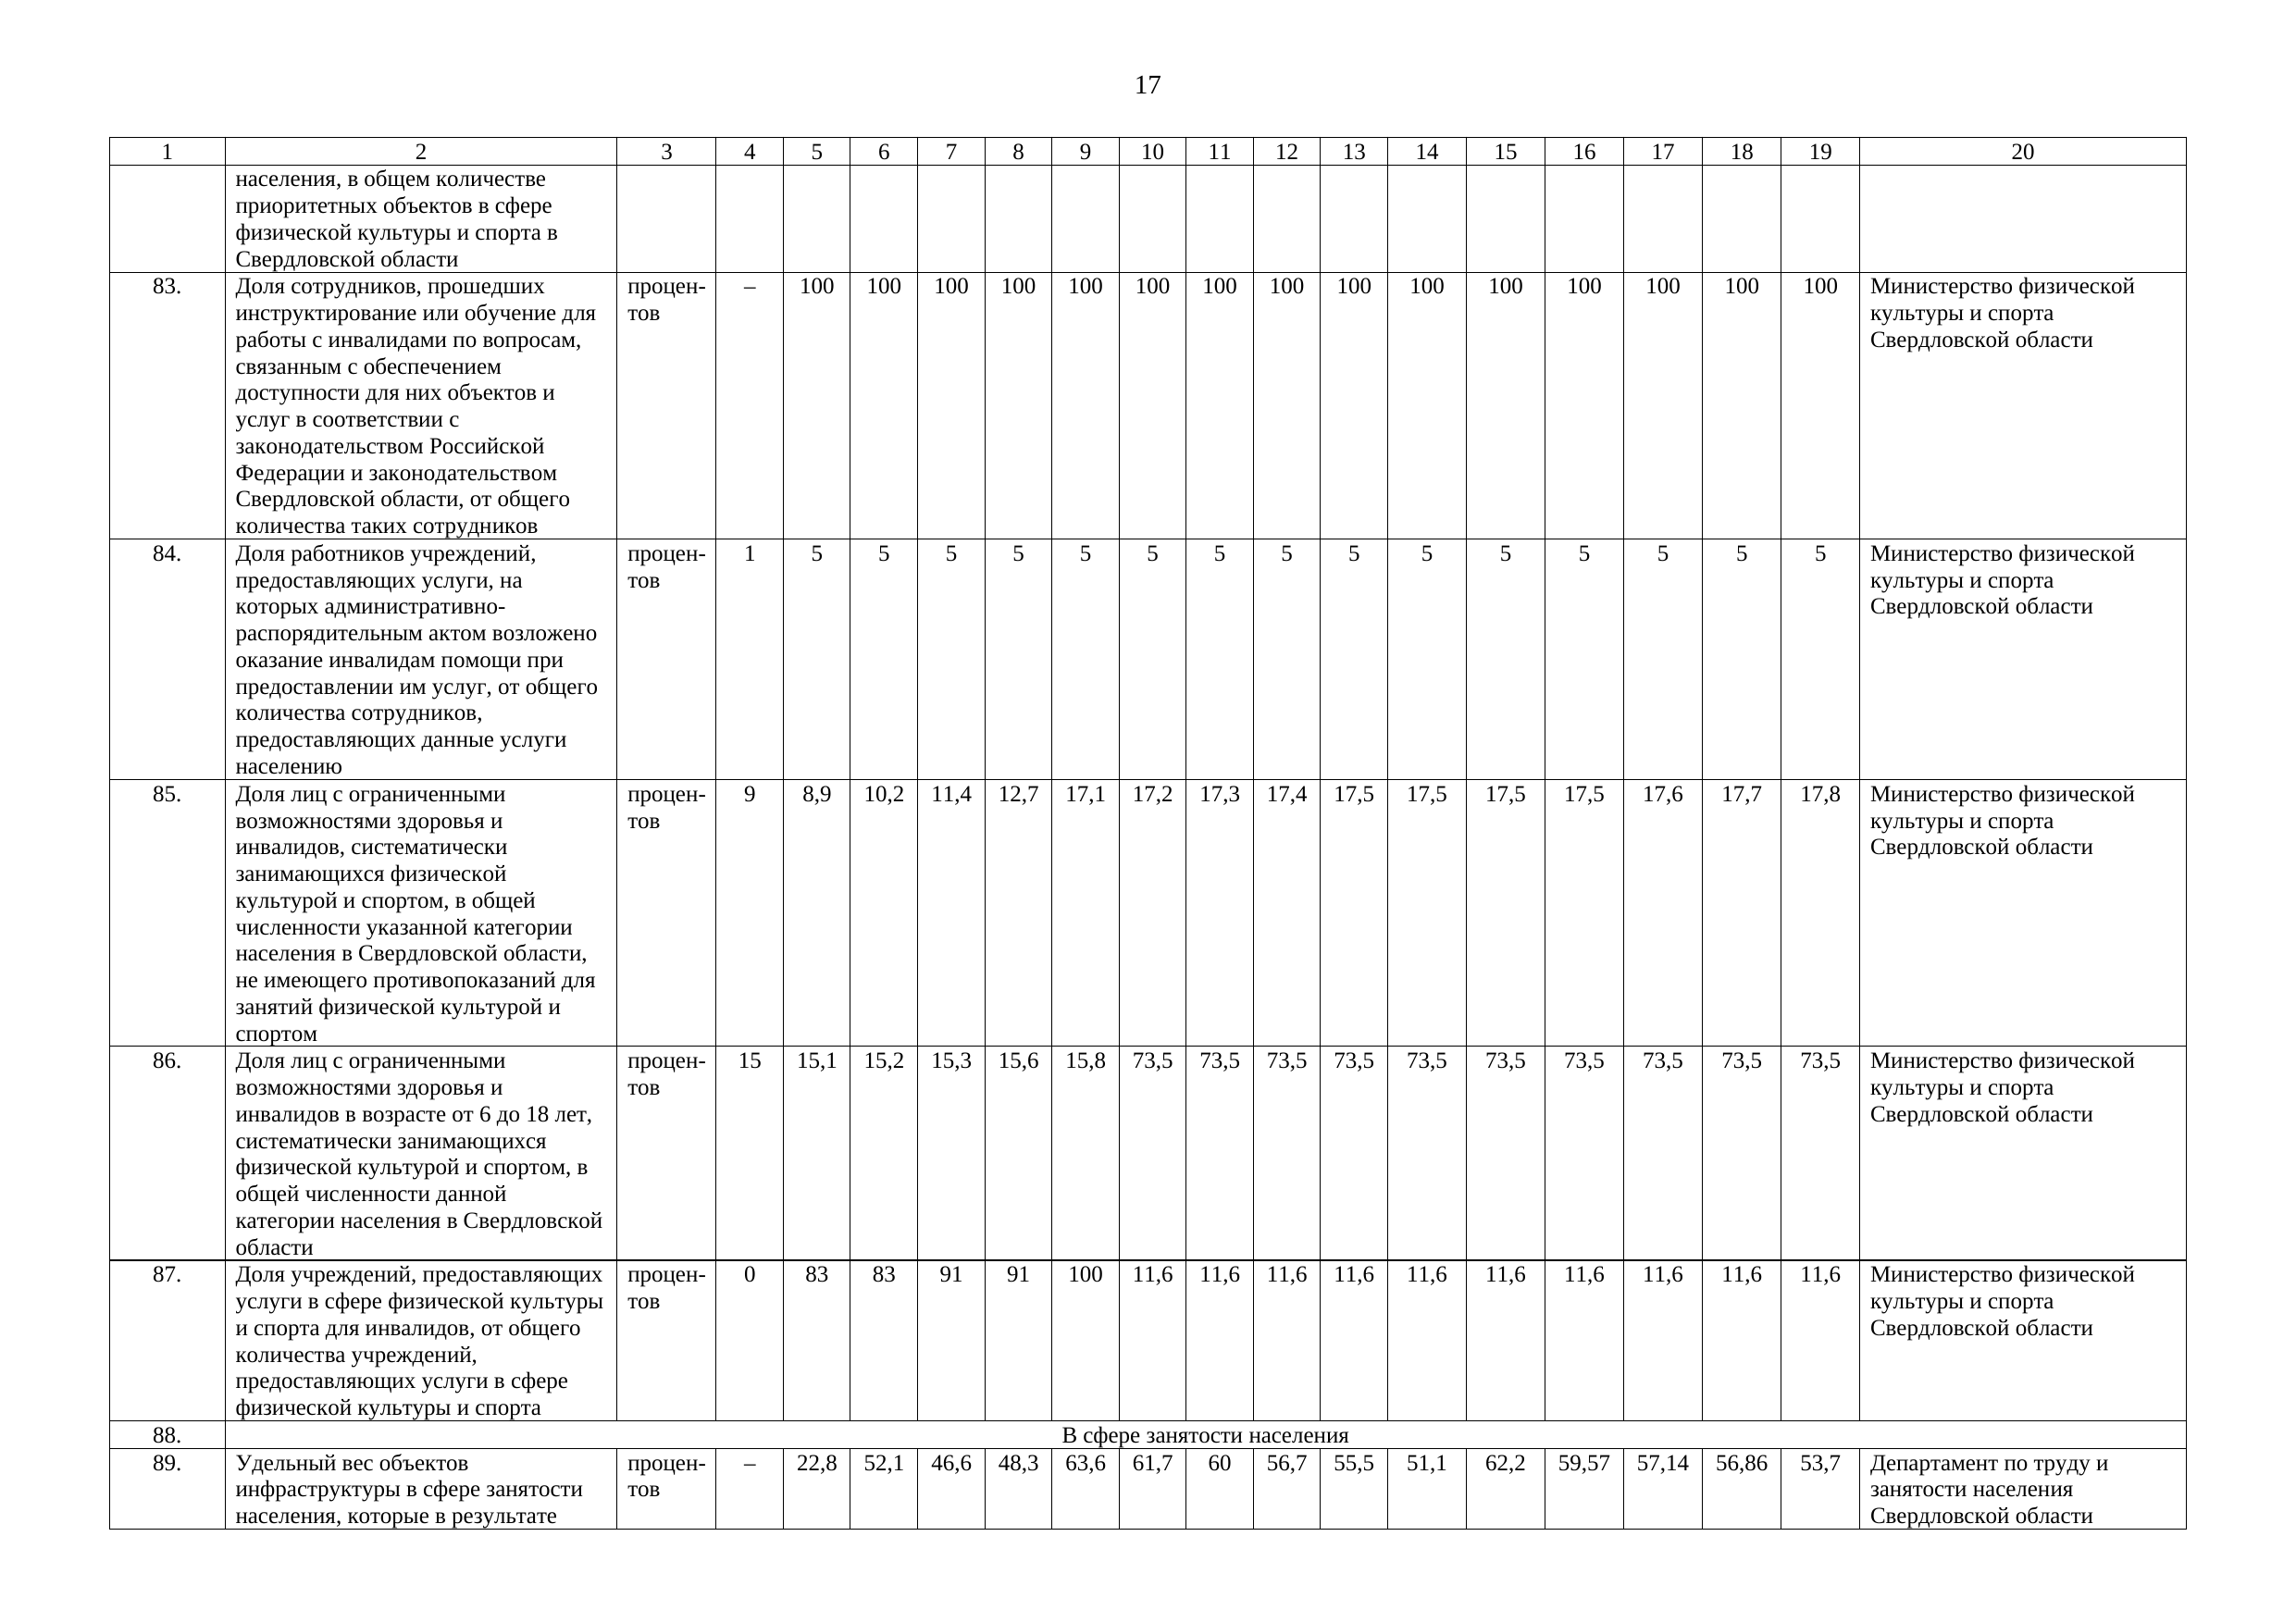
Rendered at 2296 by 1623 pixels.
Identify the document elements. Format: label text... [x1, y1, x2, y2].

table_cell 12,7 [986, 780, 1051, 1046]
table_cell 15,8 [1052, 1047, 1119, 1259]
table_cell 100 [1052, 273, 1119, 539]
table_cell 48,3 [986, 1449, 1051, 1529]
table_header 9 [1052, 138, 1119, 164]
table_cell 9 [716, 780, 783, 1046]
table_cell 11,6 [1703, 1261, 1781, 1420]
table_cell 73,5 [1120, 1047, 1185, 1259]
table_cell 10,2 [850, 780, 917, 1046]
table_cell 100 [784, 273, 850, 539]
table_header 10 [1120, 138, 1185, 164]
table_cell [1781, 166, 1859, 271]
table_cell 73,5 [1781, 1047, 1859, 1259]
table_cell [1388, 166, 1466, 271]
table_cell 15,6 [986, 1047, 1051, 1259]
table_cell 0 [716, 1261, 783, 1420]
table_cell 73,5 [1186, 1047, 1253, 1259]
table_header 19 [1781, 138, 1859, 164]
table_cell 11,6 [1321, 1261, 1387, 1420]
table_cell – [716, 273, 783, 539]
table_cell [1186, 166, 1253, 271]
table_cell [1052, 166, 1119, 271]
table_cell процен-тов [617, 273, 715, 539]
table_cell [918, 166, 985, 271]
table_cell процен-тов [617, 539, 715, 779]
table_cell процен-тов [617, 1261, 715, 1420]
table_cell 60 [1186, 1449, 1253, 1529]
table_cell 5 [1467, 539, 1545, 779]
table_cell [986, 166, 1051, 271]
table_cell 5 [850, 539, 917, 779]
table_cell Доля учреждений, предоставляющих услуги в сфере физической культуры и спорта для инвалидов, от общего количества учреждений, предоставляющих услуги в сфере физической культуры и спорта [226, 1261, 616, 1420]
table_cell 100 [1545, 273, 1623, 539]
table_cell 100 [1624, 273, 1702, 539]
table_cell 17,5 [1321, 780, 1387, 1046]
table_header 17 [1624, 138, 1702, 164]
table_cell [1321, 166, 1387, 271]
table_cell 88. [110, 1421, 225, 1448]
table_cell [1254, 166, 1320, 271]
table_cell 5 [1186, 539, 1253, 779]
table_cell 17,1 [1052, 780, 1119, 1046]
table_cell 91 [986, 1261, 1051, 1420]
table_cell 73,5 [1703, 1047, 1781, 1259]
table_cell процен-тов [617, 1449, 715, 1529]
table_cell 73,5 [1624, 1047, 1702, 1259]
table_cell 73,5 [1388, 1047, 1466, 1259]
table_cell 17,7 [1703, 780, 1781, 1046]
table_header 18 [1703, 138, 1781, 164]
table_cell 55,5 [1321, 1449, 1387, 1529]
table_cell 56,86 [1703, 1449, 1781, 1529]
table_cell – [716, 1449, 783, 1529]
table_header 6 [850, 138, 917, 164]
table_cell 91 [918, 1261, 985, 1420]
table_cell 100 [1467, 273, 1545, 539]
table_cell 5 [986, 539, 1051, 779]
table_cell 85. [110, 780, 225, 1046]
table_cell 11,4 [918, 780, 985, 1046]
table_cell [110, 166, 225, 271]
table_cell 17,6 [1624, 780, 1702, 1046]
table_cell 11,6 [1388, 1261, 1466, 1420]
table_cell [1703, 166, 1781, 271]
table_header 12 [1254, 138, 1320, 164]
table_cell 5 [1545, 539, 1623, 779]
table_header 15 [1467, 138, 1545, 164]
table_cell [850, 166, 917, 271]
table_cell 5 [1388, 539, 1466, 779]
table_cell 11,6 [1545, 1261, 1623, 1420]
table_cell 61,7 [1120, 1449, 1185, 1529]
table_cell 84. [110, 539, 225, 779]
table_cell В сфере занятости населения [226, 1421, 2186, 1448]
table_header 3 [617, 138, 715, 164]
table_cell Доля сотрудников, прошедших инструктирование или обучение для работы с инвалидами по вопросам, связанным с обеспечением доступности для них объектов и услуг в соответствии с законодательством Российской Федерации и законодательством Свердловской области, от общего количества таких сотрудников [226, 273, 616, 539]
table_cell 53,7 [1781, 1449, 1859, 1529]
table_cell 5 [1703, 539, 1781, 779]
table_cell 52,1 [850, 1449, 917, 1529]
table_header 14 [1388, 138, 1466, 164]
table_header 8 [986, 138, 1051, 164]
table_cell 5 [1781, 539, 1859, 779]
table_header 5 [784, 138, 850, 164]
table_cell 56,7 [1254, 1449, 1320, 1529]
table_cell [1545, 166, 1623, 271]
table_header 4 [716, 138, 783, 164]
table_cell населения, в общем количестве приоритетных объектов в сфере физической культуры и спорта в Свердловской области [226, 166, 616, 271]
table_cell Удельный вес объектов инфраструктуры в сфере занятости населения, которые в результате [226, 1449, 616, 1529]
table_cell 17,8 [1781, 780, 1859, 1046]
table_cell [784, 166, 850, 271]
table_cell Министерство физической культуры и спорта Свердловской области [1860, 539, 2186, 779]
table_cell [1120, 166, 1185, 271]
table_cell 15,2 [850, 1047, 917, 1259]
table_header 2 [226, 138, 616, 164]
table_cell 63,6 [1052, 1449, 1119, 1529]
table_cell 100 [850, 273, 917, 539]
table_cell 100 [1254, 273, 1320, 539]
table_header 7 [918, 138, 985, 164]
table_cell 17,4 [1254, 780, 1320, 1046]
table_cell [1860, 166, 2186, 271]
table_cell 15 [716, 1047, 783, 1259]
table_cell 5 [918, 539, 985, 779]
table_cell 87. [110, 1261, 225, 1420]
table_cell Доля лиц с ограниченными возможностями здоровья и инвалидов в возрасте от 6 до 18 лет, систематически занимающихся физической культурой и спортом, в общей численности данной категории населения в Свердловской области [226, 1047, 616, 1259]
table_cell [716, 166, 783, 271]
table_cell 73,5 [1254, 1047, 1320, 1259]
table_cell 100 [1120, 273, 1185, 539]
table_cell 5 [1321, 539, 1387, 779]
table_cell Министерство физической культуры и спорта Свердловской области [1860, 273, 2186, 539]
table_cell Министерство физической культуры и спорта Свердловской области [1860, 1047, 2186, 1259]
table_cell Доля лиц с ограниченными возможностями здоровья и инвалидов, систематически занимающихся физической культурой и спортом, в общей численности указанной категории населения в Свердловской области, не имеющего противопоказаний для занятий физической культурой и спортом [226, 780, 616, 1046]
table_cell 51,1 [1388, 1449, 1466, 1529]
table_cell 100 [1052, 1261, 1119, 1420]
table_cell Департамент по труду и занятости населения Свердловской области [1860, 1449, 2186, 1529]
table_cell 17,3 [1186, 780, 1253, 1046]
table_cell процен-тов [617, 780, 715, 1046]
table_header 1 [110, 138, 225, 164]
table_cell 5 [784, 539, 850, 779]
table_cell 17,5 [1467, 780, 1545, 1046]
table_cell 86. [110, 1047, 225, 1259]
table_cell 11,6 [1781, 1261, 1859, 1420]
table_header 11 [1186, 138, 1253, 164]
table_cell 100 [918, 273, 985, 539]
table_cell [1624, 166, 1702, 271]
table_cell 59,57 [1545, 1449, 1623, 1529]
table_header 16 [1545, 138, 1623, 164]
table_cell 46,6 [918, 1449, 985, 1529]
table_cell 5 [1624, 539, 1702, 779]
table_header 20 [1860, 138, 2186, 164]
table_cell 5 [1052, 539, 1119, 779]
table_cell 15,1 [784, 1047, 850, 1259]
table_cell 83 [784, 1261, 850, 1420]
table_cell 100 [1388, 273, 1466, 539]
table_cell [617, 166, 715, 271]
table_header 13 [1321, 138, 1387, 164]
table_cell 5 [1254, 539, 1320, 779]
table_cell 57,14 [1624, 1449, 1702, 1529]
table_cell 8,9 [784, 780, 850, 1046]
table_cell 83. [110, 273, 225, 539]
table_cell 17,2 [1120, 780, 1185, 1046]
table_cell 100 [1321, 273, 1387, 539]
table_cell 100 [1703, 273, 1781, 539]
table_cell 15,3 [918, 1047, 985, 1259]
table_cell Министерство физической культуры и спорта Свердловской области [1860, 1261, 2186, 1420]
table_cell Доля работников учреждений, предоставляющих услуги, на которых административно-распорядительным актом возложено оказание инвалидам помощи при предоставлении им услуг, от общего количества сотрудников, предоставляющих данные услуги населению [226, 539, 616, 779]
table_cell Министерство физической культуры и спорта Свердловской области [1860, 780, 2186, 1046]
table_cell 100 [986, 273, 1051, 539]
table_cell 17,5 [1388, 780, 1466, 1046]
table_cell процен-тов [617, 1047, 715, 1259]
table_cell 11,6 [1254, 1261, 1320, 1420]
table_cell 17,5 [1545, 780, 1623, 1046]
table_cell 11,6 [1120, 1261, 1185, 1420]
table_cell 100 [1781, 273, 1859, 539]
table_cell 100 [1186, 273, 1253, 539]
table_cell 22,8 [784, 1449, 850, 1529]
table_cell 83 [850, 1261, 917, 1420]
table_cell 62,2 [1467, 1449, 1545, 1529]
table_cell 11,6 [1624, 1261, 1702, 1420]
table_cell 11,6 [1467, 1261, 1545, 1420]
table_cell 73,5 [1321, 1047, 1387, 1259]
table_cell 1 [716, 539, 783, 779]
table_cell 73,5 [1467, 1047, 1545, 1259]
table_cell 89. [110, 1449, 225, 1529]
table_cell 5 [1120, 539, 1185, 779]
table_cell 73,5 [1545, 1047, 1623, 1259]
table_cell 11,6 [1186, 1261, 1253, 1420]
table_cell [1467, 166, 1545, 271]
